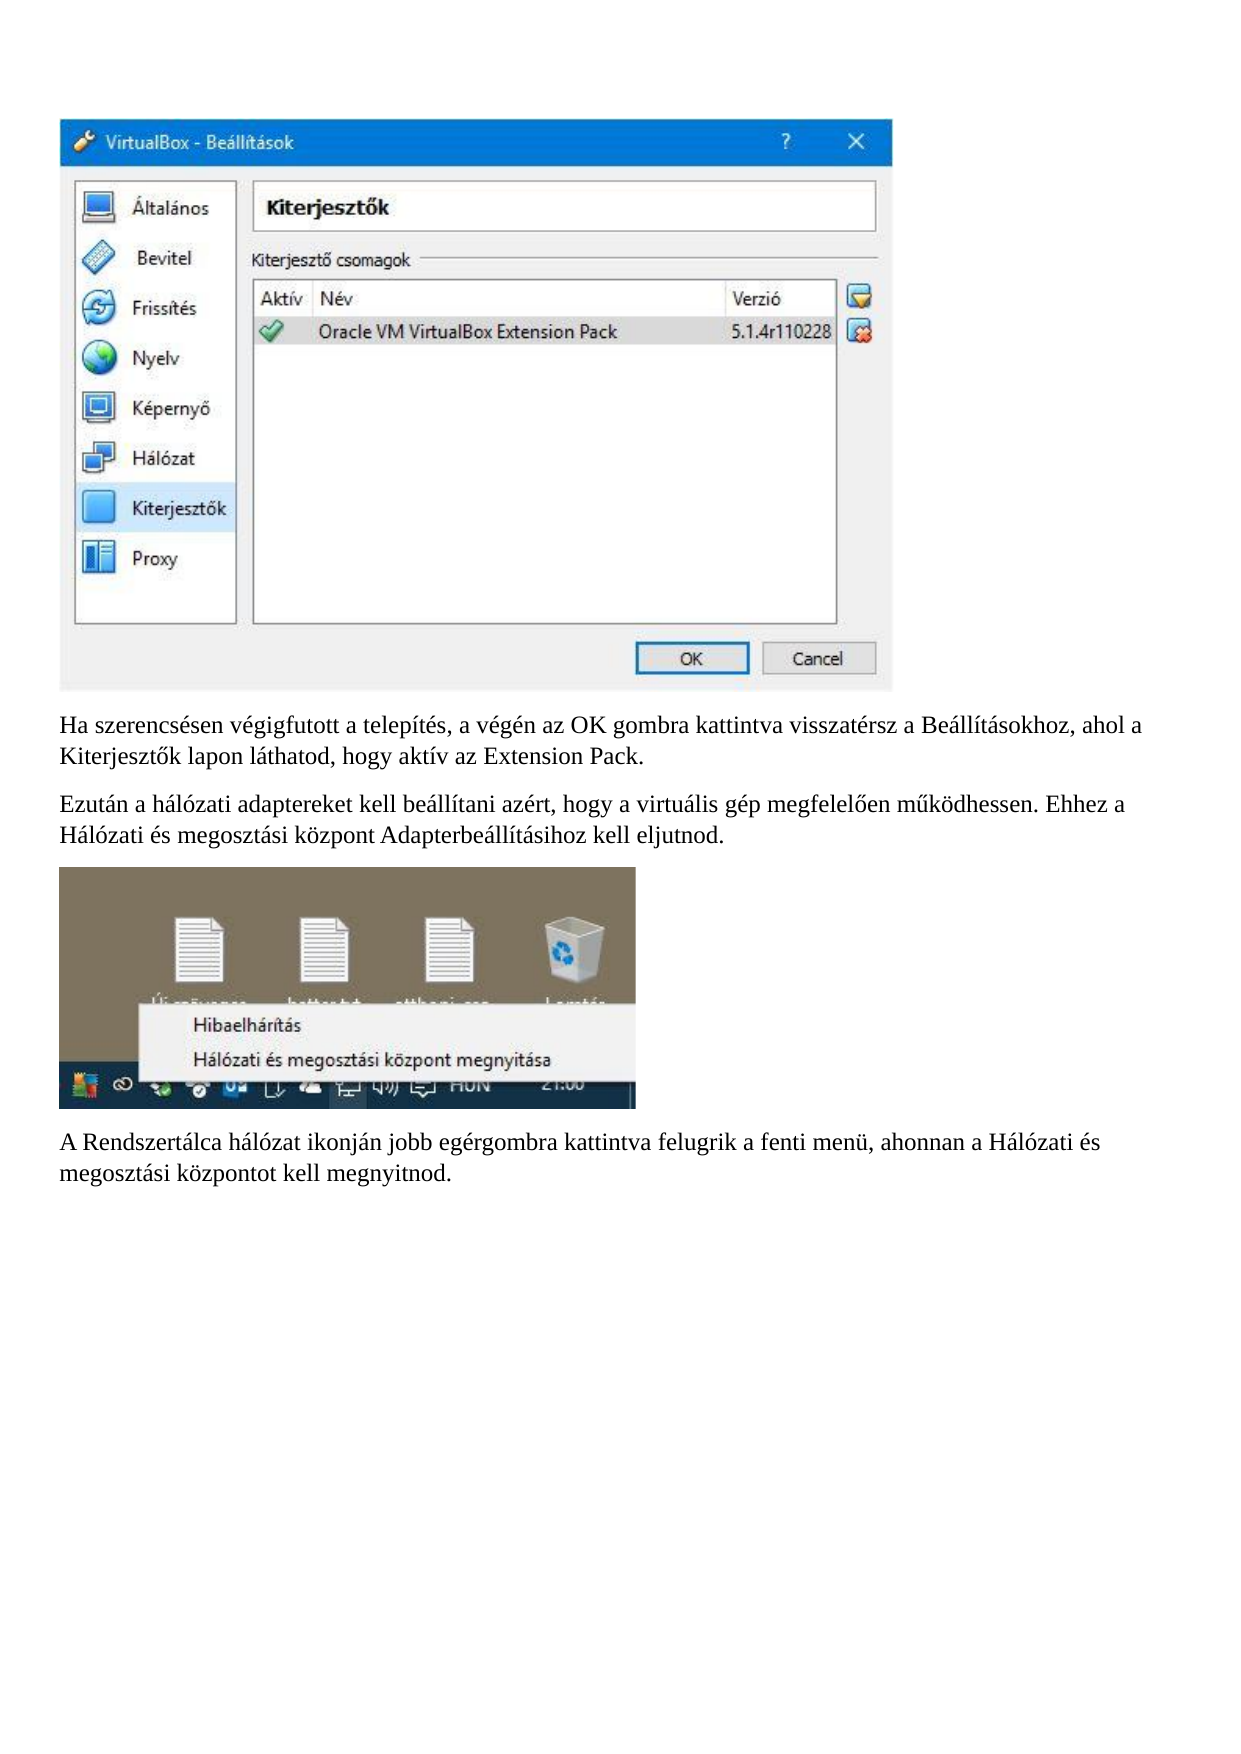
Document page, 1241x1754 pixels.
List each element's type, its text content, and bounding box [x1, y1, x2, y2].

text Ezután a hálózati adaptereket kell beállítani azért, hogy a virtuális gép megfelelően működhessen. Ehhez a Hálózati és megosztási központ Adapterbeállításihoz kell eljutnod. [59, 789, 1181, 849]
text A Rendszertálca hálózat ikonján jobb egérgombra kattintva felugrik a fenti menü, ahonnan a Hálózati és megosztási központot kell megnyitnod. [59, 1127, 1181, 1187]
text Ha szerencsésen végigfutott a telepítés, a végén az OK gombra kattintva visszatérsz a Beállításokhoz, ahol a Kiterjesztők lapon láthatod, hogy aktív az Extension Pack. [59, 710, 1181, 770]
picture [59, 867, 636, 1109]
picture [59, 118, 894, 692]
